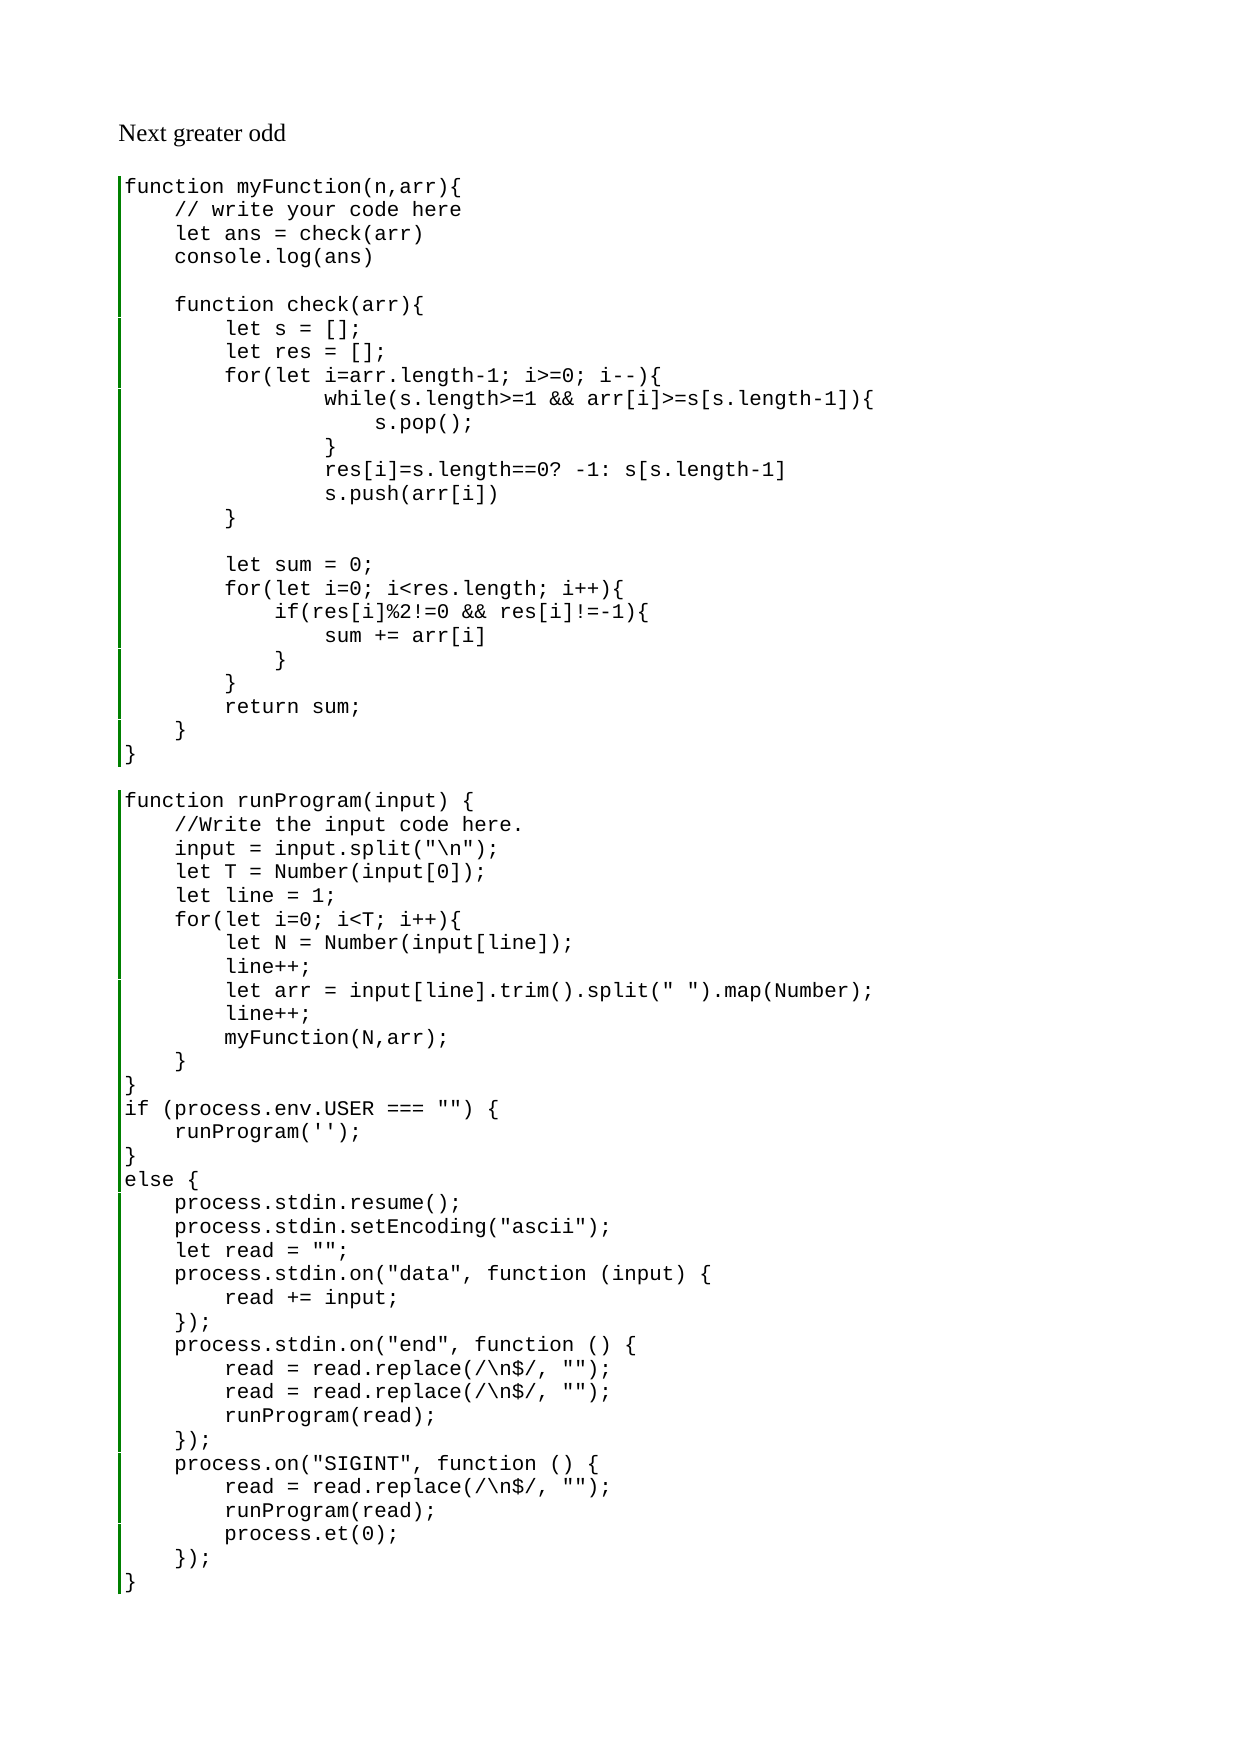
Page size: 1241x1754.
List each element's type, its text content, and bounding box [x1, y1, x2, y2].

text runProgram(read); [121, 1500, 1122, 1523]
text for(let i=arr.length-1; i>=0; i--){ [121, 365, 1122, 388]
text while(s.length>=1 && arr[i]>=s[s.length-1]){ [119, 388, 1122, 412]
text s.pop(); [121, 412, 1122, 436]
text runProgram(''); [121, 1121, 1122, 1145]
text let read = ""; [121, 1240, 1122, 1263]
text read = read.replace(/\n$/, ""); [121, 1476, 1122, 1500]
text process.et(0); [119, 1523, 1122, 1547]
text }); [121, 1311, 1122, 1334]
text process.stdin.on("end", function () { [121, 1334, 1122, 1358]
text let arr = input[line].trim().split(" ").map(Number); [119, 979, 1122, 1003]
text read = read.replace(/\n$/, ""); [121, 1382, 1122, 1405]
text // write your code here [121, 199, 1122, 223]
text line++; [121, 956, 1122, 979]
text for(let i=0; i<T; i++){ [121, 909, 1122, 932]
text function runProgram(input) { [121, 790, 1122, 814]
text process.stdin.resume(); [119, 1192, 1122, 1216]
text sum += arr[i] [121, 625, 1122, 648]
text process.stdin.on("data", function (input) { [121, 1263, 1122, 1287]
text function myFunction(n,arr){ [121, 176, 1122, 199]
text }); [121, 1429, 1122, 1452]
text let N = Number(input[line]); [121, 932, 1122, 956]
text console.log(ans) [121, 247, 1122, 270]
text } [119, 719, 1122, 743]
text //Write the input code here. [121, 814, 1122, 838]
text } [121, 672, 1122, 696]
text let T = Number(input[0]); [121, 861, 1122, 885]
text line++; [121, 1003, 1122, 1027]
text } [121, 1145, 1122, 1169]
text } [121, 1051, 1122, 1074]
text input = input.split("\n"); [121, 838, 1122, 861]
text }); [121, 1547, 1122, 1571]
text } [119, 648, 1122, 672]
text res[i]=s.length==0? -1: s[s.length-1] [121, 459, 1122, 483]
text let s = []; [119, 317, 1122, 341]
text let sum = 0; [121, 554, 1122, 578]
text } [121, 743, 1122, 767]
text } [121, 1074, 1122, 1098]
text Next greater odd [118, 118, 1122, 147]
text runProgram(read); [121, 1405, 1122, 1429]
text read += input; [121, 1287, 1122, 1311]
text } [121, 436, 1122, 459]
text let res = []; [121, 341, 1122, 365]
text } [121, 507, 1122, 530]
text return sum; [121, 696, 1122, 719]
text if (process.env.USER === "") { [121, 1098, 1122, 1121]
text process.on("SIGINT", function () { [119, 1452, 1122, 1476]
text if(res[i]%2!=0 && res[i]!=-1){ [121, 601, 1122, 625]
text else { [121, 1169, 1122, 1192]
text function check(arr){ [121, 294, 1122, 317]
text } [121, 1571, 1122, 1594]
text let line = 1; [121, 885, 1122, 909]
text read = read.replace(/\n$/, ""); [121, 1358, 1122, 1382]
text s.push(arr[i]) [121, 483, 1122, 507]
text let ans = check(arr) [121, 223, 1122, 247]
text myFunction(N,arr); [121, 1027, 1122, 1051]
text for(let i=0; i<res.length; i++){ [121, 578, 1122, 601]
text process.stdin.setEncoding("ascii"); [121, 1216, 1122, 1240]
